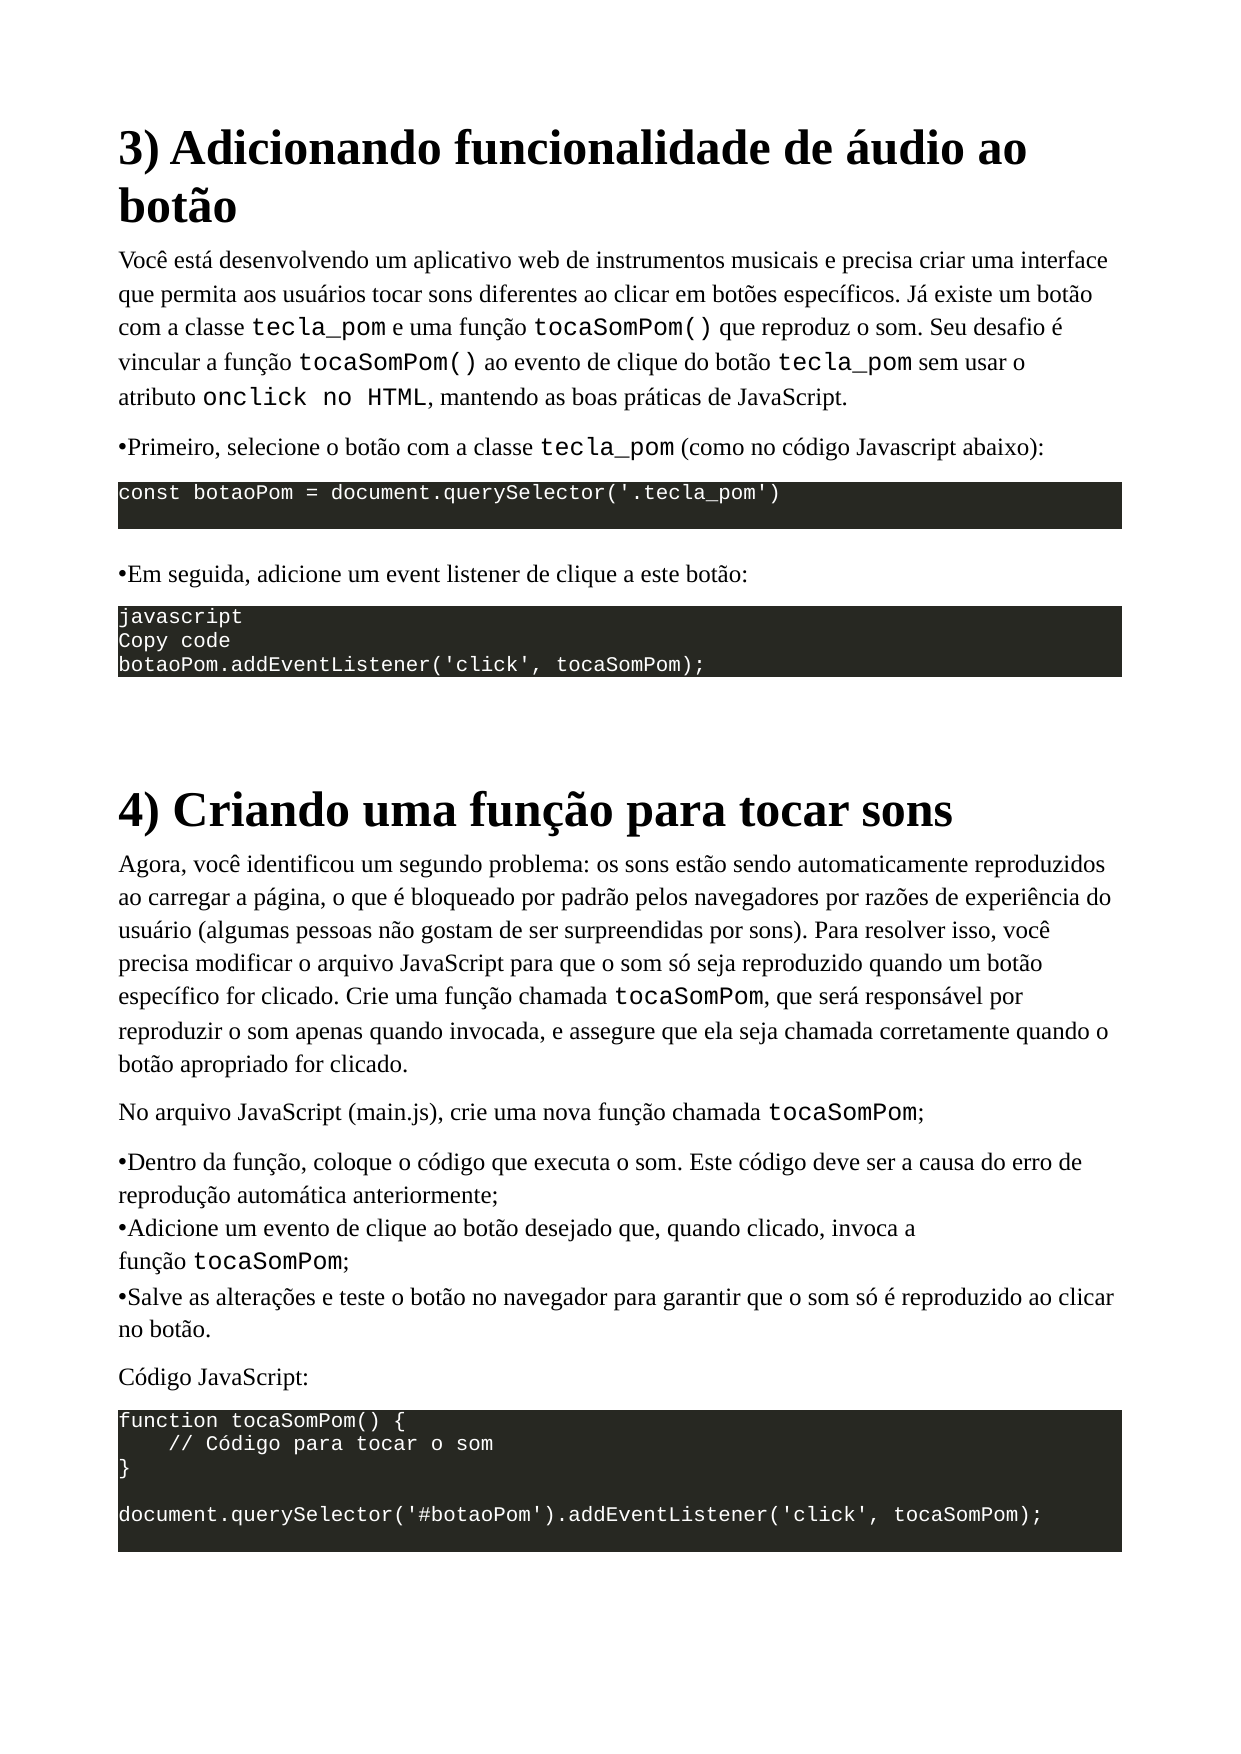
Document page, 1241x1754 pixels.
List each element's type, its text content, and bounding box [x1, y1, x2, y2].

text botaoPom.addEventListener('click', tocaSomPom); [118, 653, 1122, 677]
text No arquivo JavaScript (main.js), crie uma nova função chamada tocaSomPom; [118, 1097, 1122, 1128]
text document.querySelector('#botaoPom').addEventListener('click', tocaSomPom); [118, 1504, 1122, 1528]
text function tocaSomPom() { [118, 1410, 1122, 1433]
text Código JavaScript: [118, 1362, 1122, 1391]
list Primeiro, selecione o botão com a classe tecla_pom (como no código Javascript abaixo): [118, 432, 1122, 463]
text Você está desenvolvendo um aplicativo web de instrumentos musicais e precisa criar uma interface que permita aos usuários tocar sons diferentes ao clicar em botões específicos. Já existe um botão com a classe tecla_pom e uma função tocaSomPom() que reproduz o som. Seu desafio é vincular a função tocaSomPom() ao evento de clique do botão tecla_pom sem usar o atributo onclick no HTML, mantendo as boas práticas de JavaScript. [118, 246, 1122, 413]
subtitle 4) Criando uma função para tocar sons [118, 779, 1122, 837]
subtitle 3) Adicionando funcionalidade de áudio ao botão [118, 118, 1122, 233]
text const botaoPom = document.querySelector('.tecla_pom') [118, 482, 1122, 506]
text javascript [118, 606, 1122, 630]
list Em seguida, adicione um event listener de clique a este botão: [118, 559, 1122, 587]
text Copy code [118, 630, 1122, 653]
list Salve as alterações e teste o botão no navegador para garantir que o som só é reproduzido ao clicar no botão. [118, 1282, 1122, 1343]
list Adicione um evento de clique ao botão desejado que, quando clicado, invoca a função tocaSomPom; [118, 1213, 1122, 1277]
list Dentro da função, coloque o código que executa o som. Este código deve ser a causa do erro de reprodução automática anteriormente; [118, 1147, 1122, 1209]
text // Código para tocar o som [118, 1433, 1122, 1457]
text Agora, você identificou um segundo problema: os sons estão sendo automaticamente reproduzidos ao carregar a página, o que é bloqueado por padrão pelos navegadores por razões de experiência do usuário (algumas pessoas não gostam de ser surpreendidas por sons). Para resolver isso, você precisa modificar o arquivo JavaScript para que o som só seja reproduzido quando um botão específico for clicado. Crie uma função chamada tocaSomPom, que será responsável por reproduzir o som apenas quando invocada, e assegure que ela seja chamada corretamente quando o botão apropriado for clicado. [118, 849, 1122, 1078]
text } [118, 1457, 1122, 1481]
